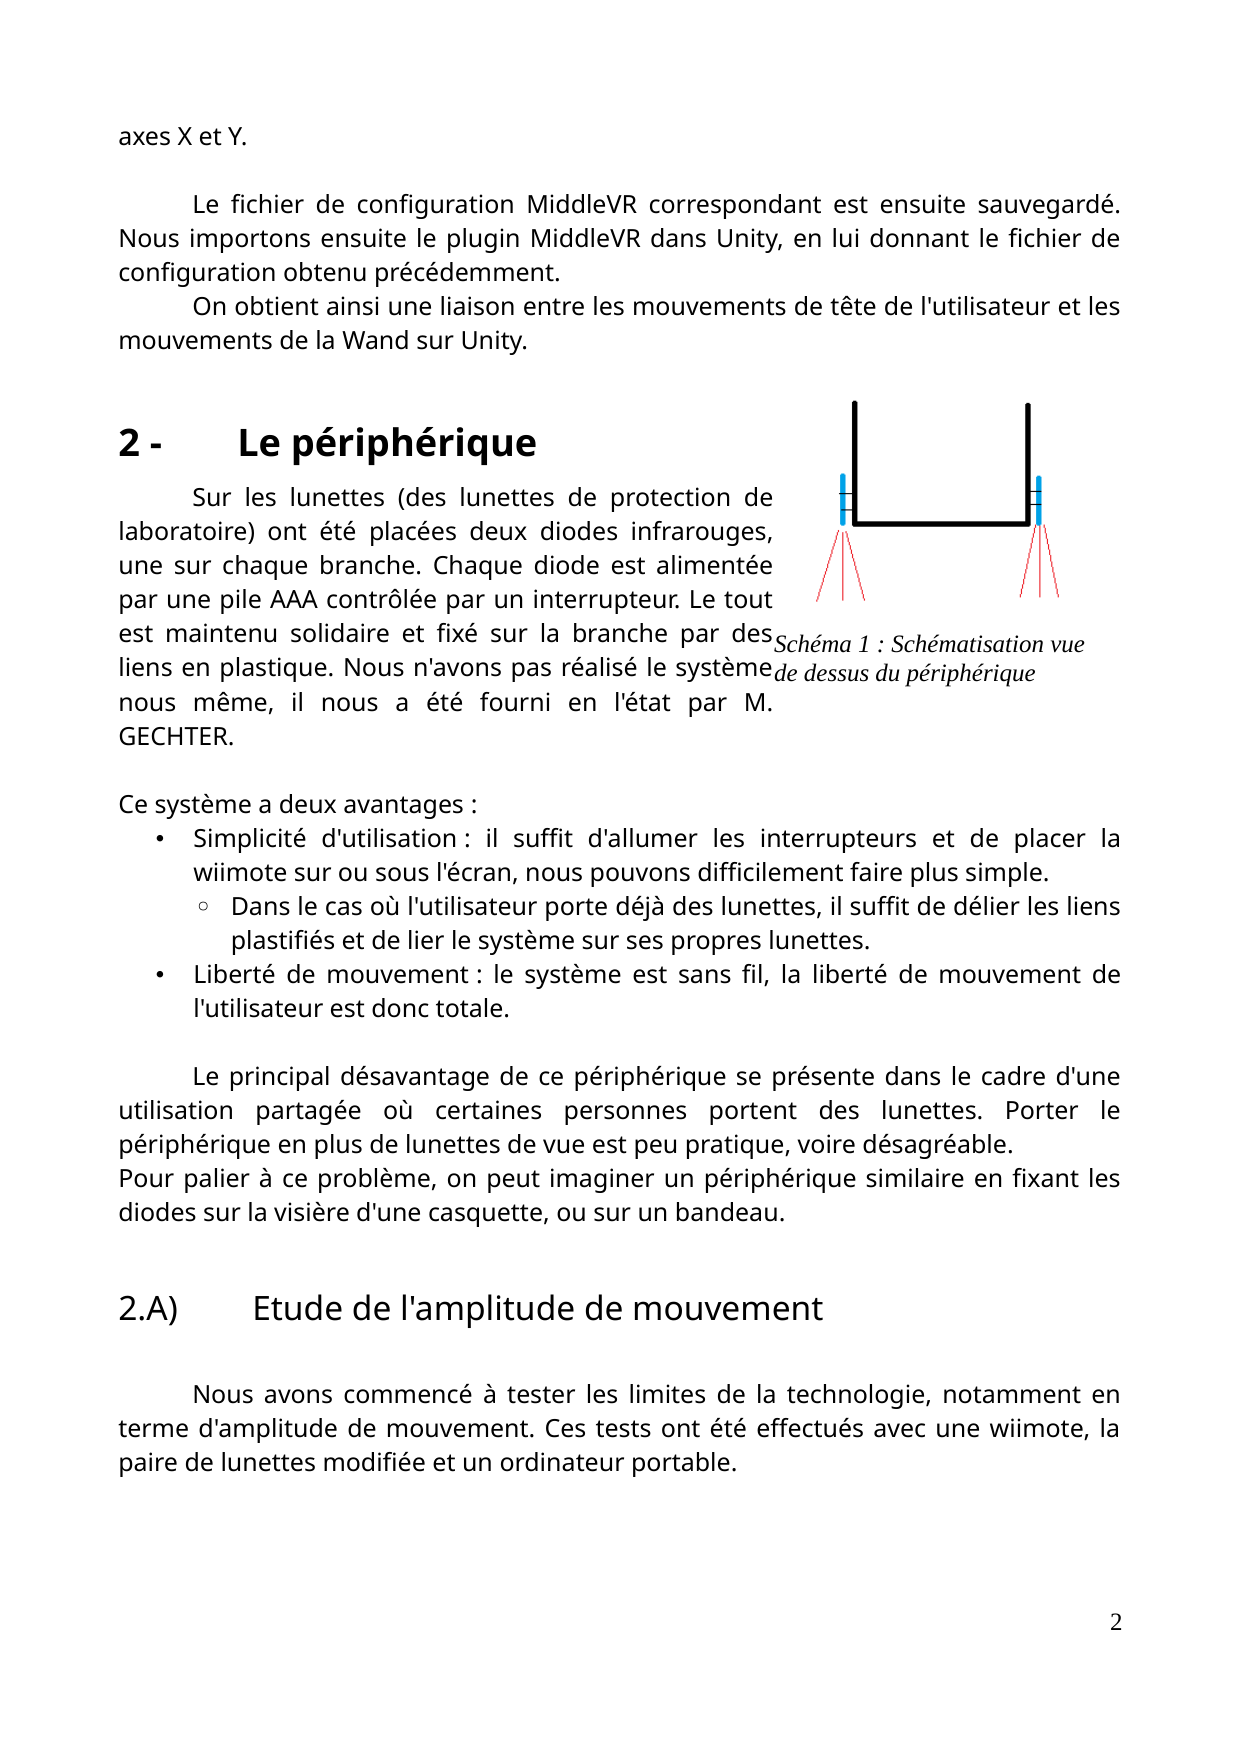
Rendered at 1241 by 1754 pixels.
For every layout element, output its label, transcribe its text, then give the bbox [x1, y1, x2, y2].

text Schéma 1 : Schématisation vue de dessus du périphérique [774, 630, 1113, 687]
subtitle Etude de l'amplitude de mouvement [118, 1284, 1122, 1330]
list Simplicité d'utilisation : il suffit d'allumer les interrupteurs et de placer la wiimote sur ou sous l'écran, nous pouvons difficilement faire plus simple. [156, 820, 1122, 888]
subtitle Le périphérique [118, 416, 773, 467]
text Le principal désavantage de ce périphérique se présente dans le cadre d'une utilisation partagée où certaines personnes portent des lunettes. Porter le périphérique en plus de lunettes de vue est peu pratique, voire désagréable. [118, 1059, 1122, 1161]
text Pour palier à ce problème, on peut imaginer un périphérique similaire en fixant les diodes sur la visière d'une casquette, ou sur un bandeau. [118, 1161, 1122, 1229]
text Nous avons commencé à tester les limites de la technologie, notamment en terme d'amplitude de mouvement. Ces tests ont été effectués avec une wiimote, la paire de lunettes modifiée et un ordinateur portable. [118, 1376, 1122, 1478]
text axes X et Y. [118, 118, 1122, 152]
text Ce système a deux avantages : [118, 786, 1122, 820]
list Dans le cas où l'utilisateur porte déjà des lunettes, il suffit de délier les liens plastifiés et de lier le système sur ses propres lunettes. [193, 888, 1122, 957]
text On obtient ainsi une liaison entre les mouvements de tête de l'utilisateur et les mouvements de la Wand sur Unity. [118, 288, 1122, 357]
subtitle [1113, 416, 1122, 467]
picture [773, 367, 1113, 630]
text Le fichier de configuration MiddleVR correspondant est ensuite sauvegardé. Nous importons ensuite le plugin MiddleVR dans Unity, en lui donnant le fichier de configuration obtenu précédemment. [118, 186, 1122, 288]
text Sur les lunettes (des lunettes de protection de laboratoire) ont été placées deux diodes infrarouges, une sur chaque branche. Chaque diode est alimentée par une pile AAA contrôlée par un interrupteur. Le tout est maintenu solidaire et fixé sur la branche par des liens en plastique. Nous n'avons pas réalisé le système nous même, il nous a été fourni en l'état par M. GECHTER. [118, 480, 1122, 752]
list Liberté de mouvement : le système est sans fil, la liberté de mouvement de l'utilisateur est donc totale. [156, 957, 1122, 1025]
